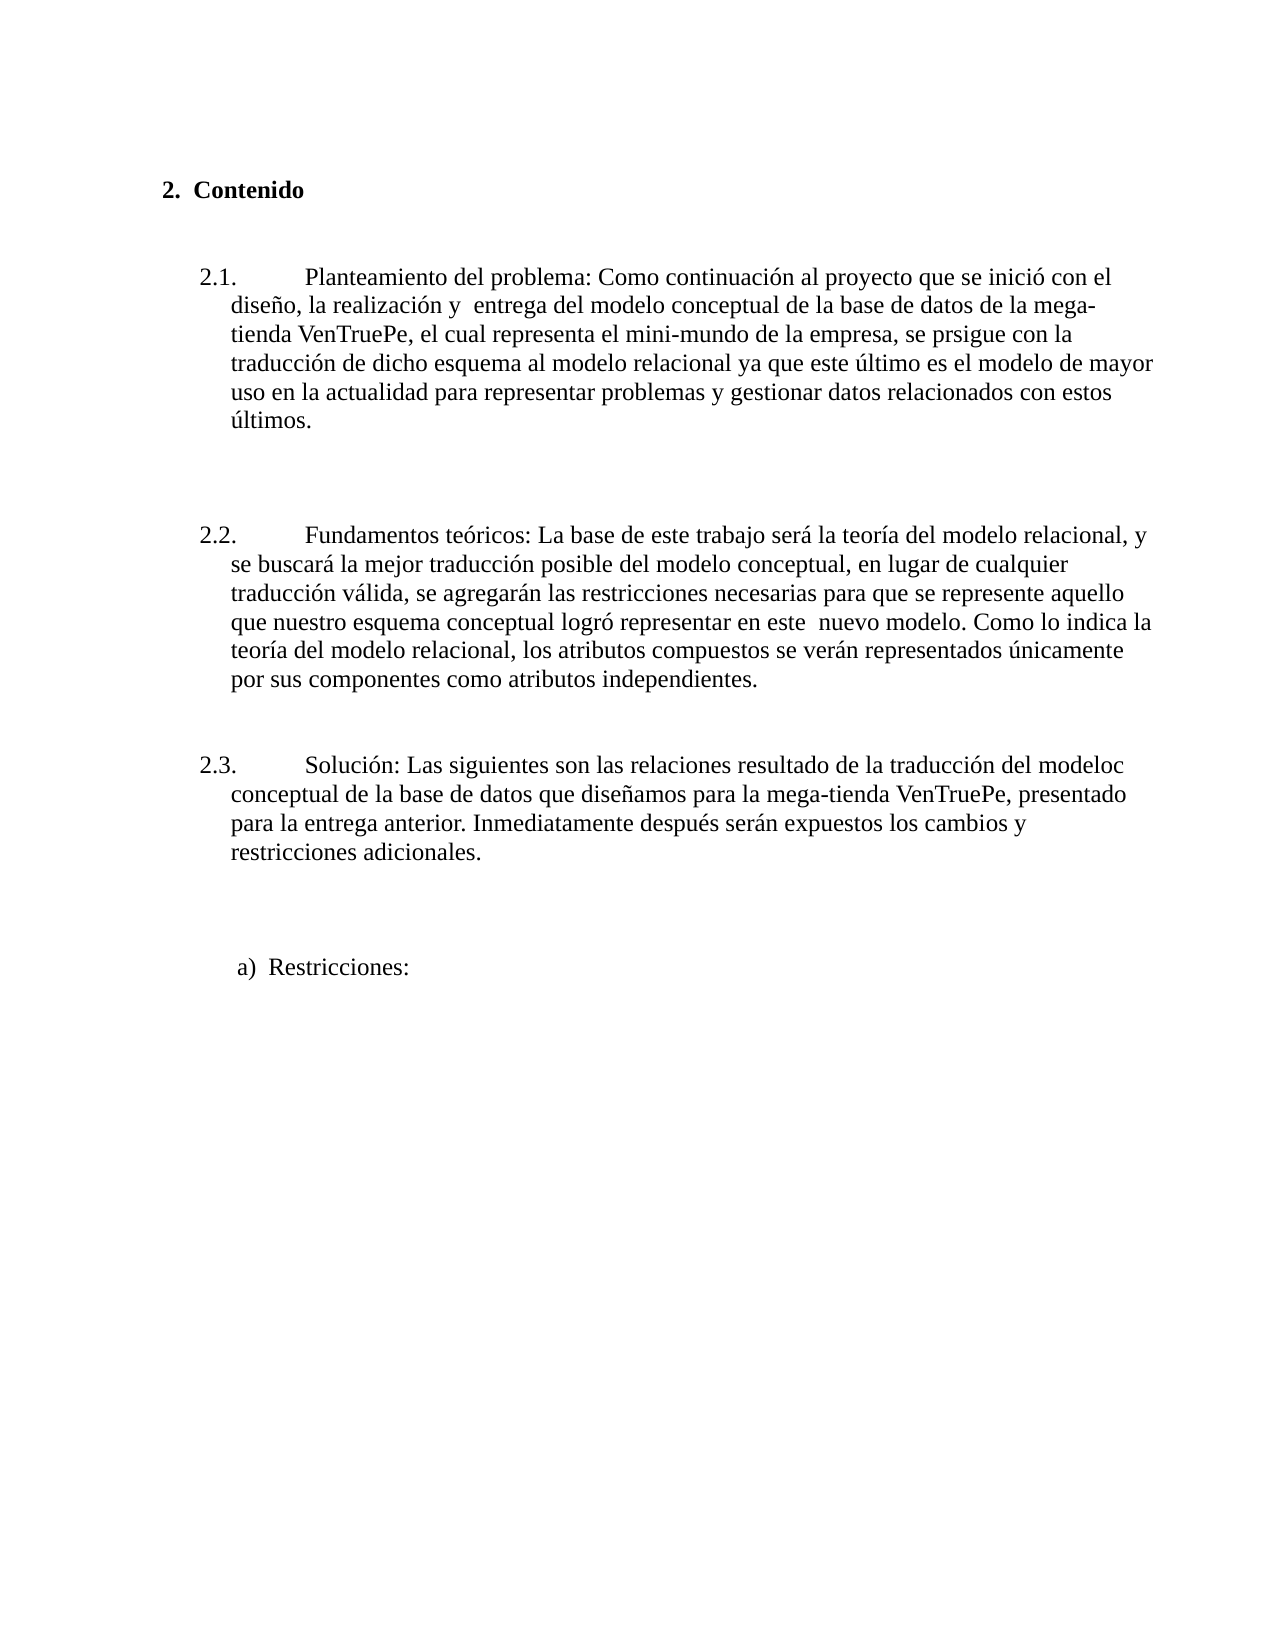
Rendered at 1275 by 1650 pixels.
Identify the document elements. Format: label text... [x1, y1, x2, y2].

list Contenido [156, 176, 1157, 204]
list Solución: Las siguientes son las relaciones resultado de la traducción del modeloc conceptual de la base de datos que diseñamos para la mega-tienda VenTruePe, presentado para la entrega anterior. Inmediatamente después serán expuestos los cambios y restricciones adicionales. [193, 751, 1157, 866]
list Planteamiento del problema: Como continuación al proyecto que se inició con el diseño, la realización y entrega del modelo conceptual de la base de datos de la mega-tienda VenTruePe, el cual representa el mini-mundo de la empresa, se prsigue con la traducción de dicho esquema al modelo relacional ya que este último es el modelo de mayor uso en la actualidad para representar problemas y gestionar datos relacionados con estos últimos. [193, 262, 1157, 434]
list Restricciones: [231, 952, 1157, 981]
list Fundamentos teóricos: La base de este trabajo será la teoría del modelo relacional, y se buscará la mejor traducción posible del modelo conceptual, en lugar de cualquier traducción válida, se agregarán las restricciones necesarias para que se represente aquello que nuestro esquema conceptual logró representar en este nuevo modelo. Como lo indica la teoría del modelo relacional, los atributos compuestos se verán representados únicamente por sus componentes como atributos independientes. [193, 521, 1157, 693]
